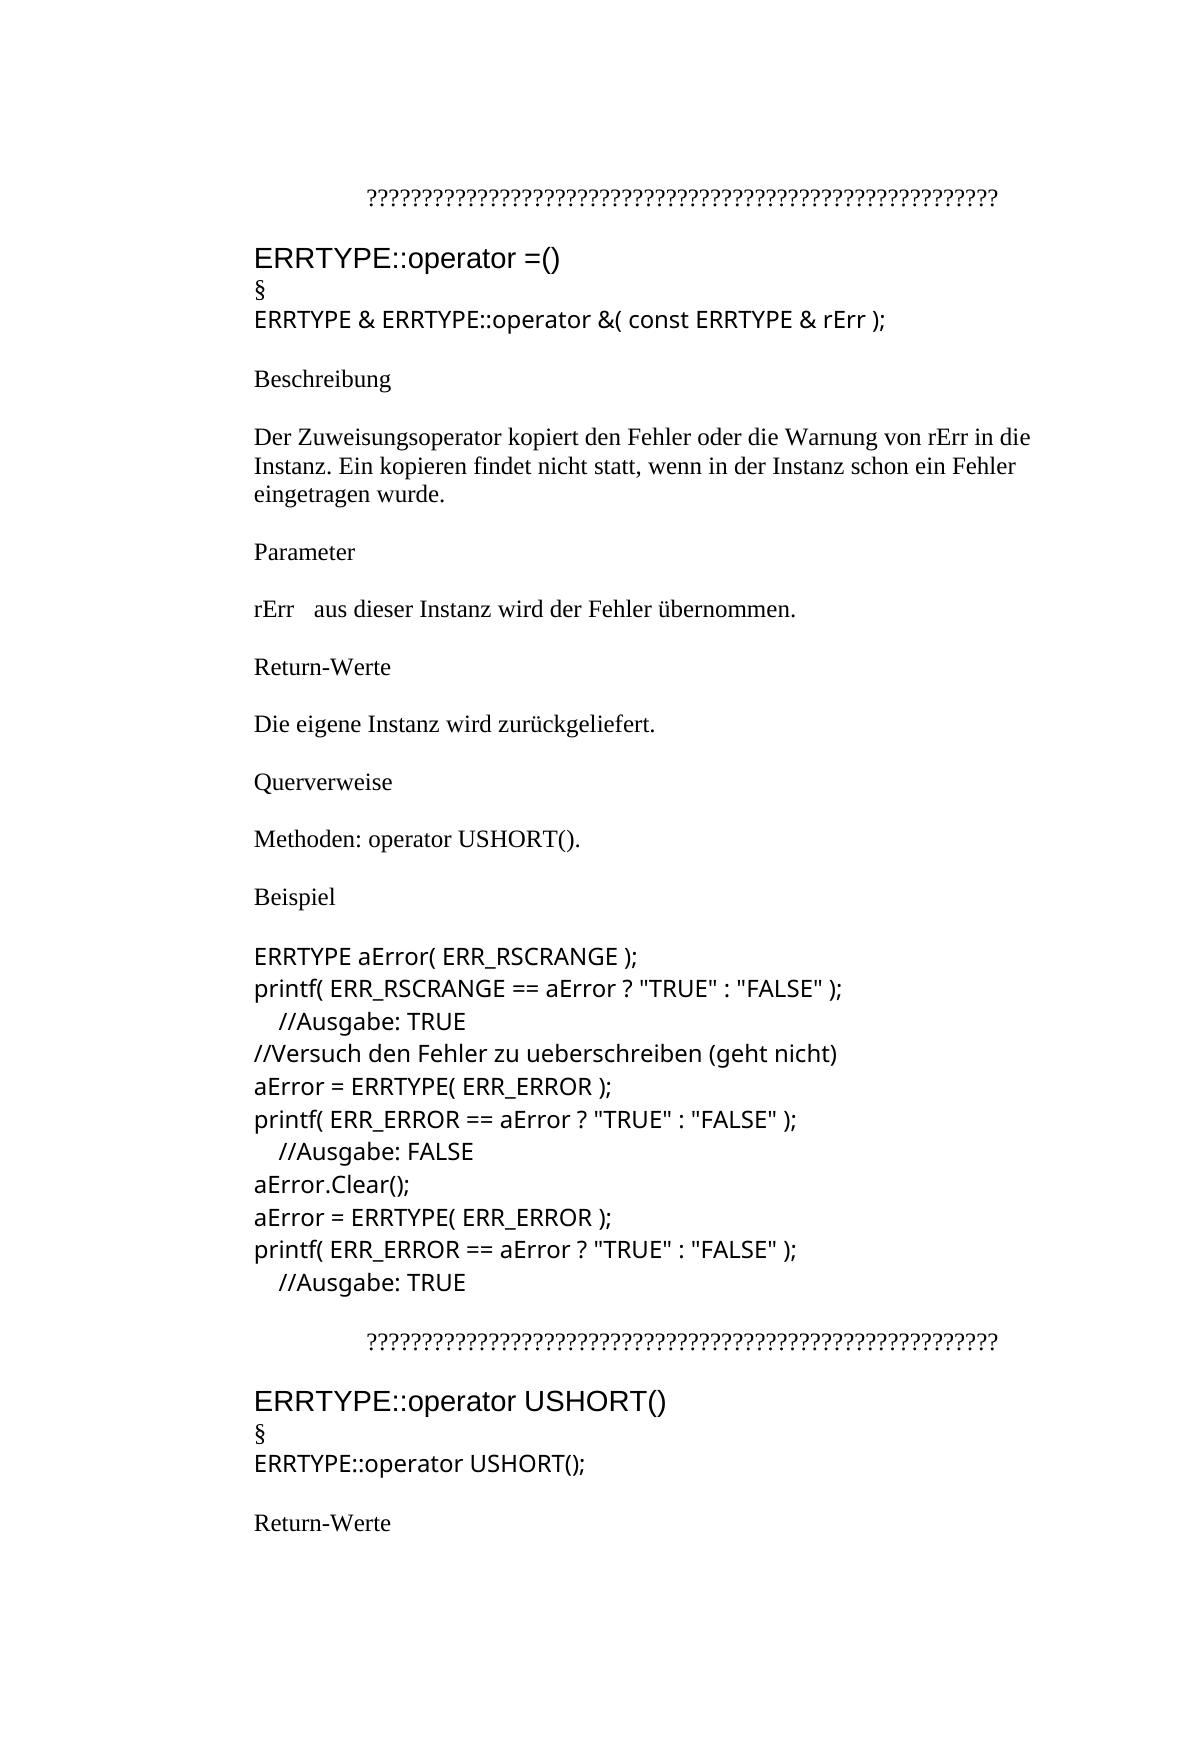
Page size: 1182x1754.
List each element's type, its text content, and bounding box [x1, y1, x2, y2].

text Die eigene Instanz wird zurückgeliefert. [254, 709, 1110, 738]
text ????????????????????????????????????????????????????????? [254, 1327, 1110, 1356]
text Return-Werte [254, 1508, 1110, 1537]
list aError = ERRTYPE( ERR_ERROR ); [254, 1070, 1110, 1102]
text § [254, 1418, 1110, 1447]
list //Ausgabe: TRUE [254, 1005, 1110, 1037]
text Querverweise [254, 767, 1110, 796]
list printf( ERR_ERROR == aError ? "TRUE" : "FALSE" ); [254, 1233, 1110, 1266]
list aError.Clear(); [254, 1168, 1110, 1200]
list //Versuch den Fehler zu ueberschreiben (geht nicht) [254, 1037, 1110, 1070]
list ERRTYPE & ERRTYPE::operator &( const ERRTYPE & rErr ); [254, 303, 1110, 336]
list printf( ERR_ERROR == aError ? "TRUE" : "FALSE" ); [254, 1102, 1110, 1135]
text Parameter [254, 537, 1110, 566]
text Beschreibung [254, 364, 1110, 393]
text Beispiel [254, 882, 1110, 911]
text rErr aus dieser Instanz wird der Fehler übernommen. [254, 594, 1110, 623]
text Methoden: operator USHORT(). [254, 824, 1110, 853]
list //Ausgabe: FALSE [254, 1135, 1110, 1168]
subtitle ERRTYPE::operator USHORT() [254, 1384, 1110, 1418]
list printf( ERR_RSCRANGE == aError ? "TRUE" : "FALSE" ); [254, 972, 1110, 1005]
text § [254, 274, 1110, 303]
list aError = ERRTYPE( ERR_ERROR ); [254, 1200, 1110, 1233]
subtitle ERRTYPE::operator =() [254, 241, 1110, 274]
list ERRTYPE aError( ERR_RSCRANGE ); [254, 939, 1110, 972]
list //Ausgabe: TRUE [254, 1266, 1110, 1298]
text Return-Werte [254, 652, 1110, 681]
text Der Zuweisungsoperator kopiert den Fehler oder die Warnung von rErr in die Instanz. Ein kopieren findet nicht statt, wenn in der Instanz schon ein Fehler eingetragen wurde. [254, 422, 1110, 508]
list ERRTYPE::operator USHORT(); [254, 1447, 1110, 1479]
text ????????????????????????????????????????????????????????? [254, 183, 1110, 212]
